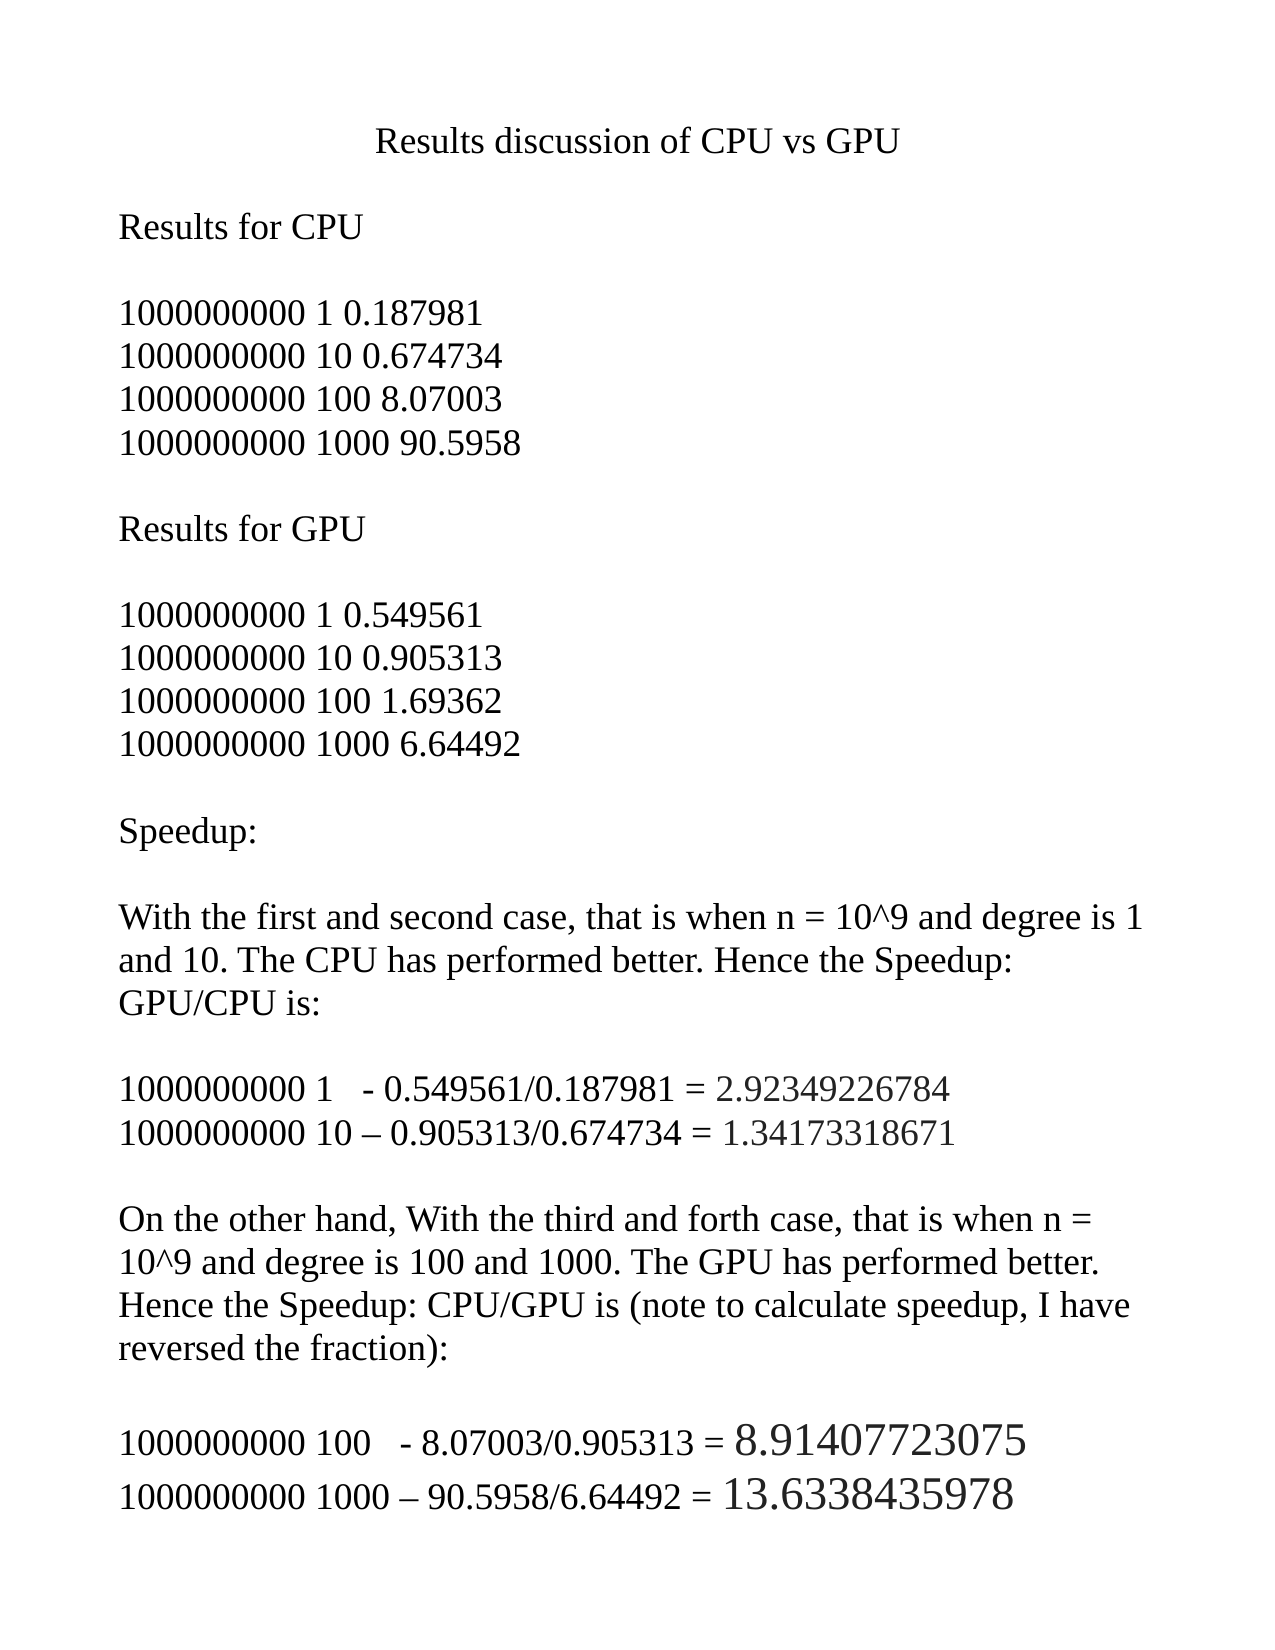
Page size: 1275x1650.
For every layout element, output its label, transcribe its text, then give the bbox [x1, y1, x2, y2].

text 1000000000 1 0.549561 [118, 592, 1157, 636]
text 1000000000 10 – 0.905313/0.674734 = 1.34173318671 [118, 1110, 1157, 1153]
text Results for CPU [118, 204, 1157, 247]
text 1000000000 10 0.674734 [118, 334, 1157, 377]
text 1000000000 100 - 8.07003/0.905313 = 8.91407723075 [118, 1412, 1157, 1466]
text 1000000000 1 0.187981 [118, 291, 1157, 334]
text Results for GPU [118, 506, 1157, 549]
text On the other hand, With the third and forth case, that is when n = 10^9 and degree is 100 and 1000. The GPU has performed better. Hence the Speedup: CPU/GPU is (note to calculate speedup, I have reversed the fraction): [118, 1196, 1157, 1369]
text 1000000000 1000 6.64492 [118, 722, 1157, 765]
text 1000000000 1000 – 90.5958/6.64492 = 13.6338435978 [118, 1466, 1157, 1519]
text Speedup: [118, 808, 1157, 851]
text Results discussion of CPU vs GPU [118, 118, 1157, 161]
text 1000000000 10 0.905313 [118, 636, 1157, 679]
text 1000000000 100 8.07003 [118, 377, 1157, 420]
text 1000000000 100 1.69362 [118, 679, 1157, 722]
text 1000000000 1000 90.5958 [118, 420, 1157, 463]
text With the first and second case, that is when n = 10^9 and degree is 1 and 10. The CPU has performed better. Hence the Speedup: GPU/CPU is: [118, 894, 1157, 1024]
text 1000000000 1 - 0.549561/0.187981 = 2.92349226784 [118, 1067, 1157, 1110]
